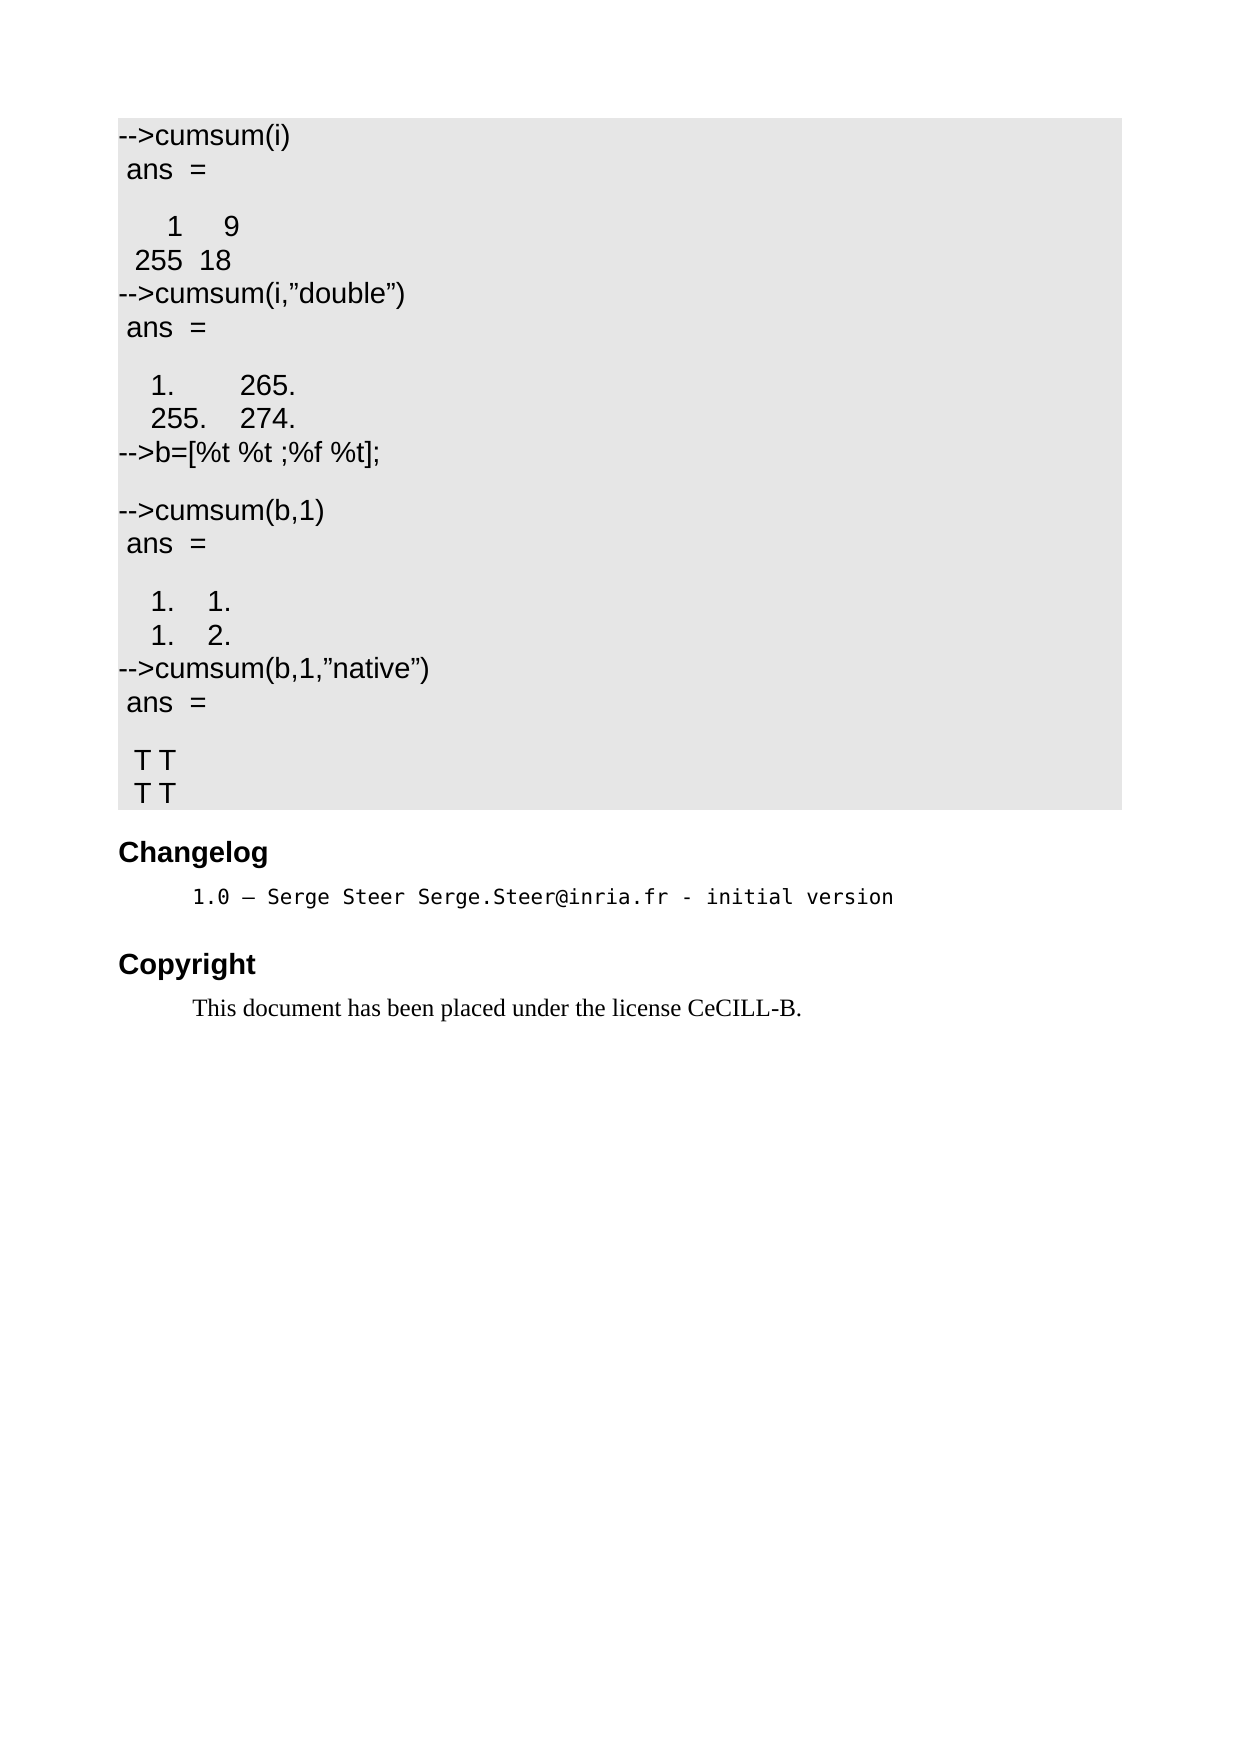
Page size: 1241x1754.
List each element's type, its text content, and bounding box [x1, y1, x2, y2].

text 255. 274. [118, 401, 1122, 435]
text 1. 265. [118, 368, 1122, 401]
text -->cumsum(i) [118, 118, 1122, 152]
text -->cumsum(b,1,”native”) [118, 651, 1122, 685]
text 255 18 [118, 243, 1122, 277]
text -->cumsum(i,”double”) [118, 277, 1122, 310]
text ans = [118, 685, 1122, 718]
text 1.0 – Serge Steer Serge.Steer@inria.fr - initial version [118, 881, 1122, 909]
subtitle Copyright [118, 947, 1122, 981]
subtitle Changelog [118, 835, 1122, 868]
text -->cumsum(b,1) [118, 493, 1122, 526]
text 1 9 [118, 209, 1122, 243]
text ans = [118, 310, 1122, 344]
text T T [118, 743, 1122, 776]
text ans = [118, 152, 1122, 185]
text ans = [118, 526, 1122, 560]
text -->b=[%t %t ;%f %t]; [118, 435, 1122, 468]
text 1. 2. [118, 618, 1122, 651]
text 1. 1. [118, 584, 1122, 618]
text This document has been placed under the license CeCILL-B. [118, 993, 1122, 1022]
text T T [118, 776, 1122, 810]
